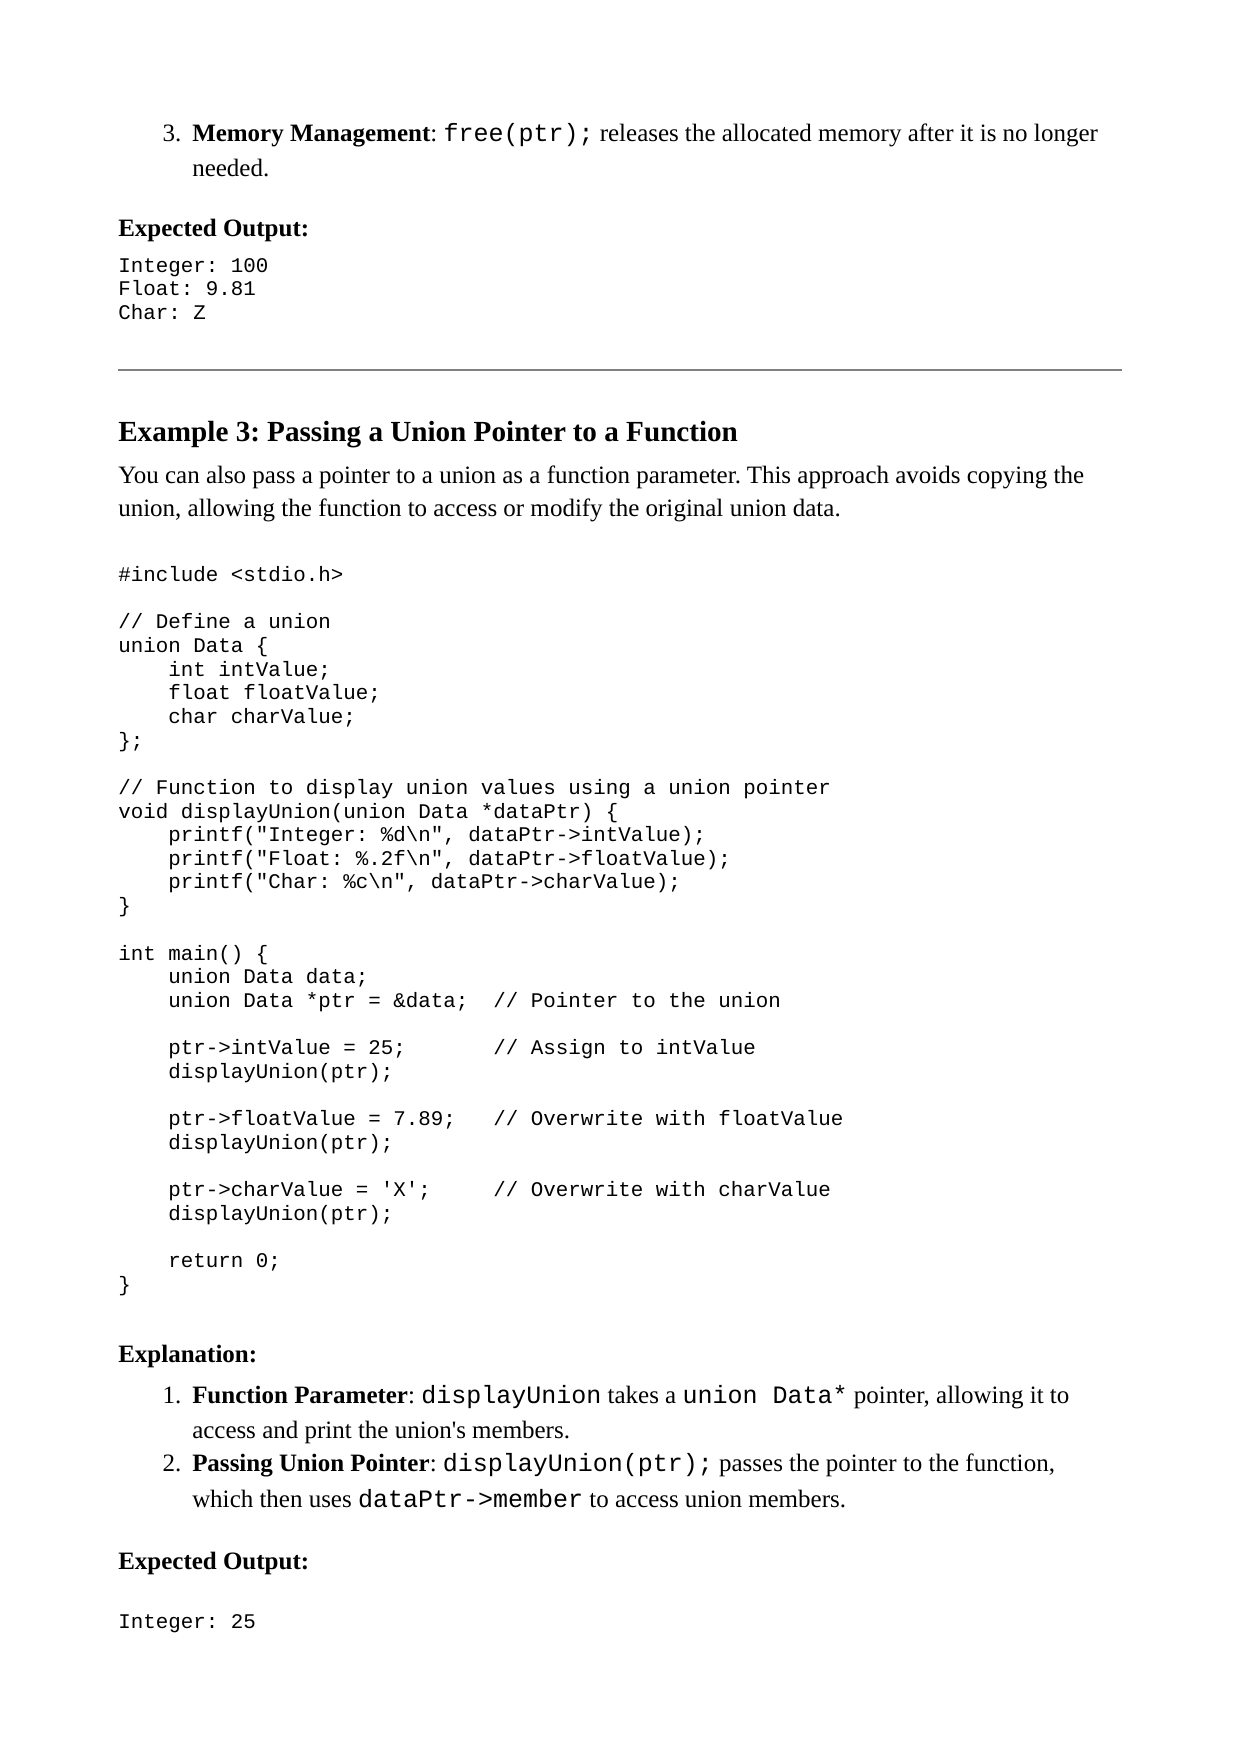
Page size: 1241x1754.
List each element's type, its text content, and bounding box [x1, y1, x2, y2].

text printf("Float: %.2f\n", dataPtr->floatValue); [118, 848, 1122, 872]
text float floatValue; [118, 682, 1122, 706]
list Function Parameter: displayUnion takes a union Data* pointer, allowing it to access and print the union's members. [162, 1380, 1122, 1444]
list Memory Management: free(ptr); releases the allocated memory after it is no longer needed. [162, 118, 1122, 182]
text union Data { [118, 635, 1122, 659]
text } [118, 895, 1122, 919]
text Char: Z [118, 302, 1122, 326]
text #include <stdio.h> [118, 564, 1122, 588]
text displayUnion(ptr); [118, 1061, 1122, 1084]
text int intValue; [118, 659, 1122, 682]
text }; [118, 730, 1122, 753]
text } [118, 1273, 1122, 1297]
text printf("Char: %c\n", dataPtr->charValue); [118, 872, 1122, 895]
text ptr->charValue = 'X'; // Overwrite with charValue [118, 1179, 1122, 1203]
text Integer: 100 [118, 254, 1122, 278]
text union Data data; [118, 966, 1122, 990]
text displayUnion(ptr); [118, 1203, 1122, 1226]
list Passing Union Pointer: displayUnion(ptr); passes the pointer to the function, which then uses dataPtr->member to access union members. [162, 1448, 1122, 1514]
text displayUnion(ptr); [118, 1132, 1122, 1155]
text ptr->intValue = 25; // Assign to intValue [118, 1037, 1122, 1061]
text // Function to display union values using a union pointer [118, 777, 1122, 801]
subtitle Example 3: Passing a Union Pointer to a Function [118, 414, 1122, 447]
subtitle Expected Output: [118, 1546, 1122, 1575]
text printf("Integer: %d\n", dataPtr->intValue); [118, 824, 1122, 848]
subtitle Explanation: [118, 1339, 1122, 1368]
text return 0; [118, 1250, 1122, 1273]
text int main() { [118, 942, 1122, 966]
subtitle Expected Output: [118, 213, 1122, 242]
text ptr->floatValue = 7.89; // Overwrite with floatValue [118, 1108, 1122, 1132]
text Integer: 25 [118, 1611, 1122, 1635]
text union Data *ptr = &data; // Pointer to the union [118, 990, 1122, 1013]
text You can also pass a pointer to a union as a function parameter. This approach avoids copying the union, allowing the function to access or modify the original union data. [118, 460, 1122, 522]
text // Define a union [118, 611, 1122, 635]
text char charValue; [118, 706, 1122, 730]
text void displayUnion(union Data *dataPtr) { [118, 801, 1122, 824]
text Float: 9.81 [118, 278, 1122, 302]
